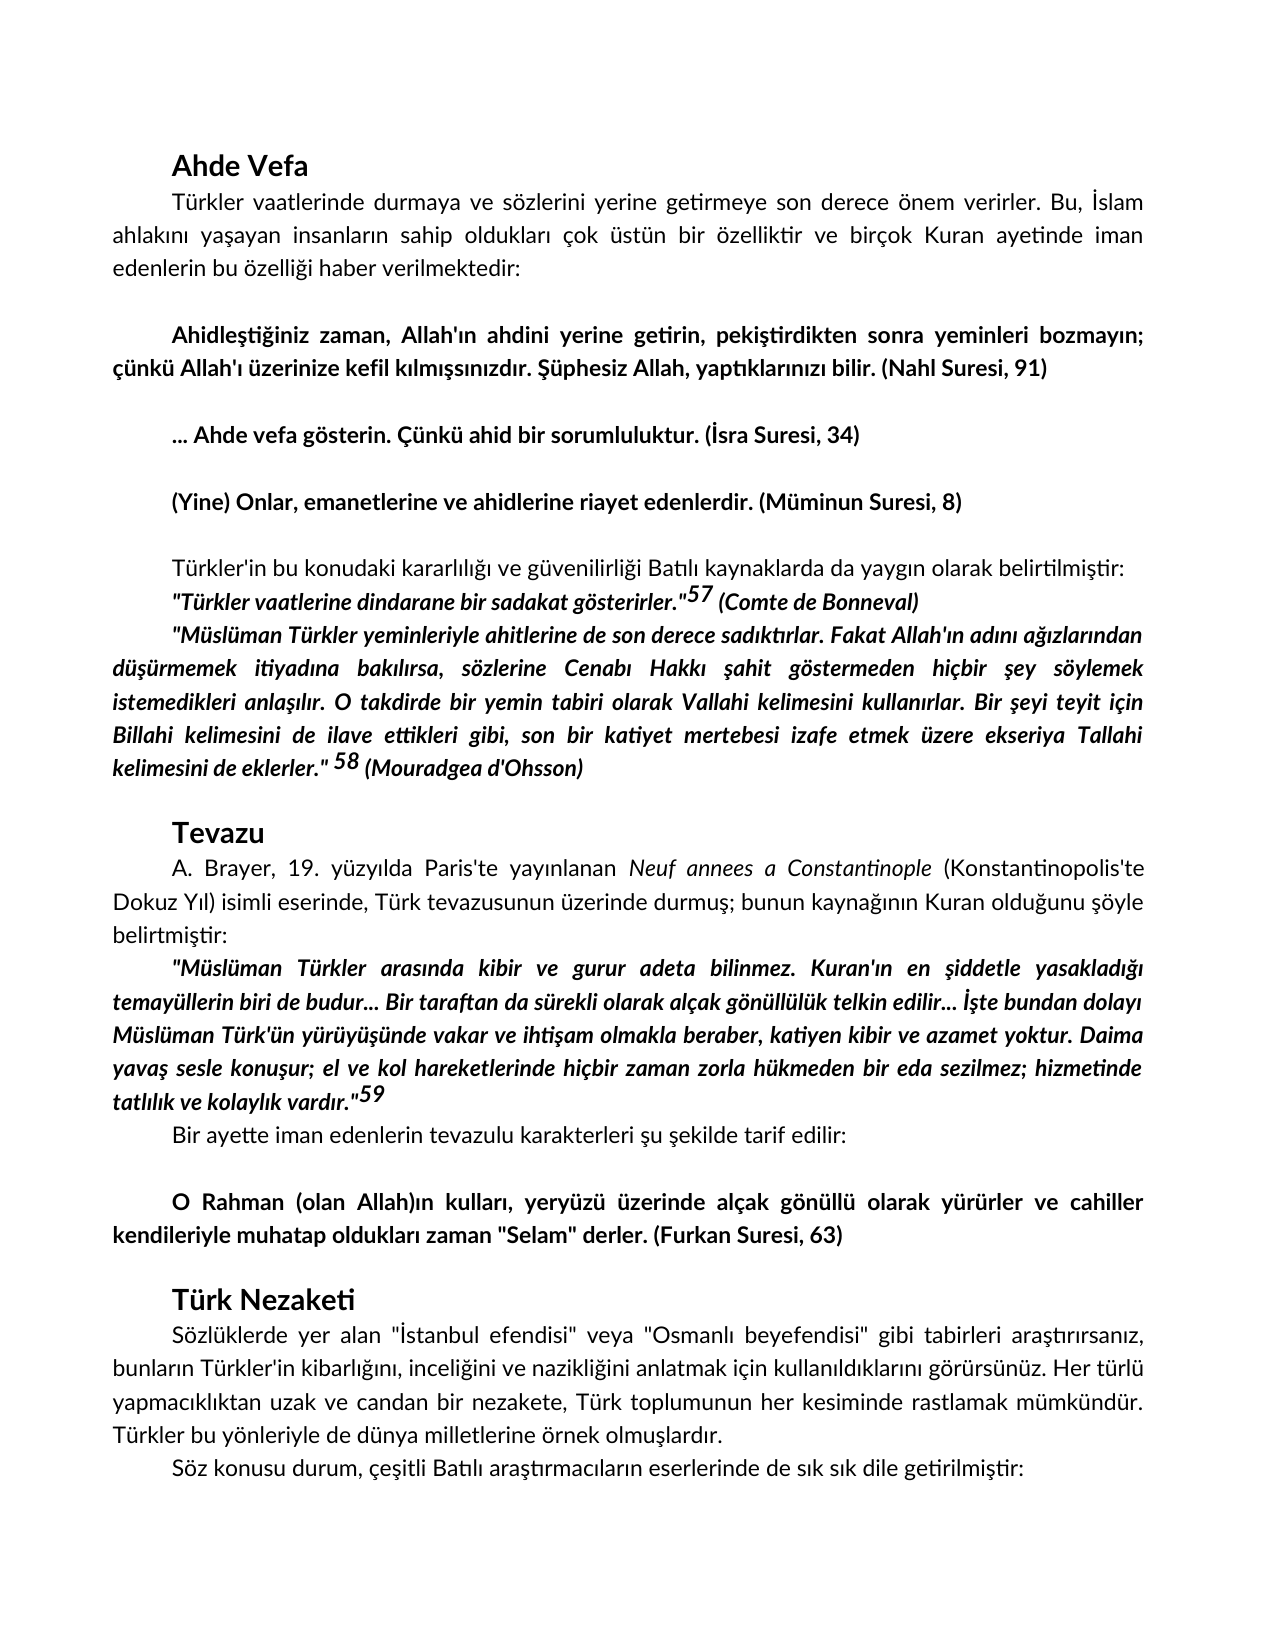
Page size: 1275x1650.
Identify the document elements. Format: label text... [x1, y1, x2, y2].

text "Türkler vaatlerine dindarane bir sadakat gösterirler."57 (Comte de Bonneval) [112, 583, 1145, 617]
text Ahidleştiğiniz zaman, Allah'ın ahdini yerine getirin, pekiştirdikten sonra yeminleri bozmayın; çünkü Allah'ı üzerinize kefil kılmışsınızdır. Şüphesiz Allah, yaptıklarınızı bilir. (Nahl Suresi, 91) [112, 317, 1145, 383]
text (Yine) Onlar, emanetlerine ve ahidlerine riayet edenlerdir. (Müminun Suresi, 8) [112, 483, 1145, 517]
text Türkler vaatlerinde durmaya ve sözlerini yerine getirmeye son derece önem verirler. Bu, İslam ahlakını yaşayan insanların sahip oldukları çok üstün bir özelliktir ve birçok Kuran ayetinde iman edenlerin bu özelliği haber verilmektedir: [112, 183, 1145, 283]
text Söz konusu durum, çeşitli Batılı araştırmacıların eserlerinde de sık sık dile getirilmiştir: [112, 1450, 1145, 1483]
text ... Ahde vefa gösterin. Çünkü ahid bir sorumluluktur. (İsra Suresi, 34) [112, 417, 1145, 450]
text "Müslüman Türkler arasında kibir ve gurur adeta bilinmez. Kuran'ın en şiddetle yasakladığı temayüllerin biri de budur... Bir taraftan da sürekli olarak alçak gönüllülük telkin edilir... İşte bundan dolayı Müslüman Türk'ün yürüyüşünde vakar ve ihtişam olmakla beraber, katiyen kibir ve azamet yoktur. Daima yavaş sesle konuşur; el ve kol hareketlerinde hiçbir zaman zorla hükmeden bir eda sezilmez; hizmetinde tatlılık ve kolaylık vardır."59 [112, 950, 1145, 1117]
text Sözlüklerde yer alan "İstanbul efendisi" veya "Osmanlı beyefendisi" gibi tabirleri araştırırsanız, bunların Türkler'in kibarlığını, inceliğini ve nazikliğini anlatmak için kullanıldıklarını görürsünüz. Her türlü yapmacıklıktan uzak ve candan bir nezakete, Türk toplumunun her kesiminde rastlamak mümkündür. Türkler bu yönleriyle de dünya milletlerine örnek olmuşlardır. [112, 1317, 1145, 1450]
text "Müslüman Türkler yeminleriyle ahitlerine de son derece sadıktırlar. Fakat Allah'ın adını ağızlarından düşürmemek itiyadına bakılırsa, sözlerine Cenabı Hakkı şahit göstermeden hiçbir şey söylemek istemedikleri anlaşılır. O takdirde bir yemin tabiri olarak Vallahi kelimesini kullanırlar. Bir şeyi teyit için Billahi kelimesini de ilave ettikleri gibi, son bir katiyet mertebesi izafe etmek üzere ekseriya Tallahi kelimesini de eklerler." 58 (Mouradgea d'Ohsson) [112, 617, 1145, 783]
text Bir ayette iman edenlerin tevazulu karakterleri şu şekilde tarif edilir: [112, 1117, 1145, 1150]
text A. Brayer, 19. yüzyılda Paris'te yayınlanan Neuf annees a Constantinople (Konstantinopolis'te Dokuz Yıl) isimli eserinde, Türk tevazusunun üzerinde durmuş; bunun kaynağının Kuran olduğunu şöyle belirtmiştir: [112, 850, 1145, 950]
text Türk Nezaketi [112, 1283, 1145, 1317]
text Tevazu [112, 817, 1145, 850]
text Türkler'in bu konudaki kararlılığı ve güvenilirliği Batılı kaynaklarda da yaygın olarak belirtilmiştir: [112, 550, 1145, 583]
text O Rahman (olan Allah)ın kulları, yeryüzü üzerinde alçak gönüllü olarak yürürler ve cahiller kendileriyle muhatap oldukları zaman "Selam" derler. (Furkan Suresi, 63) [112, 1183, 1145, 1250]
text Ahde Vefa [112, 150, 1145, 183]
